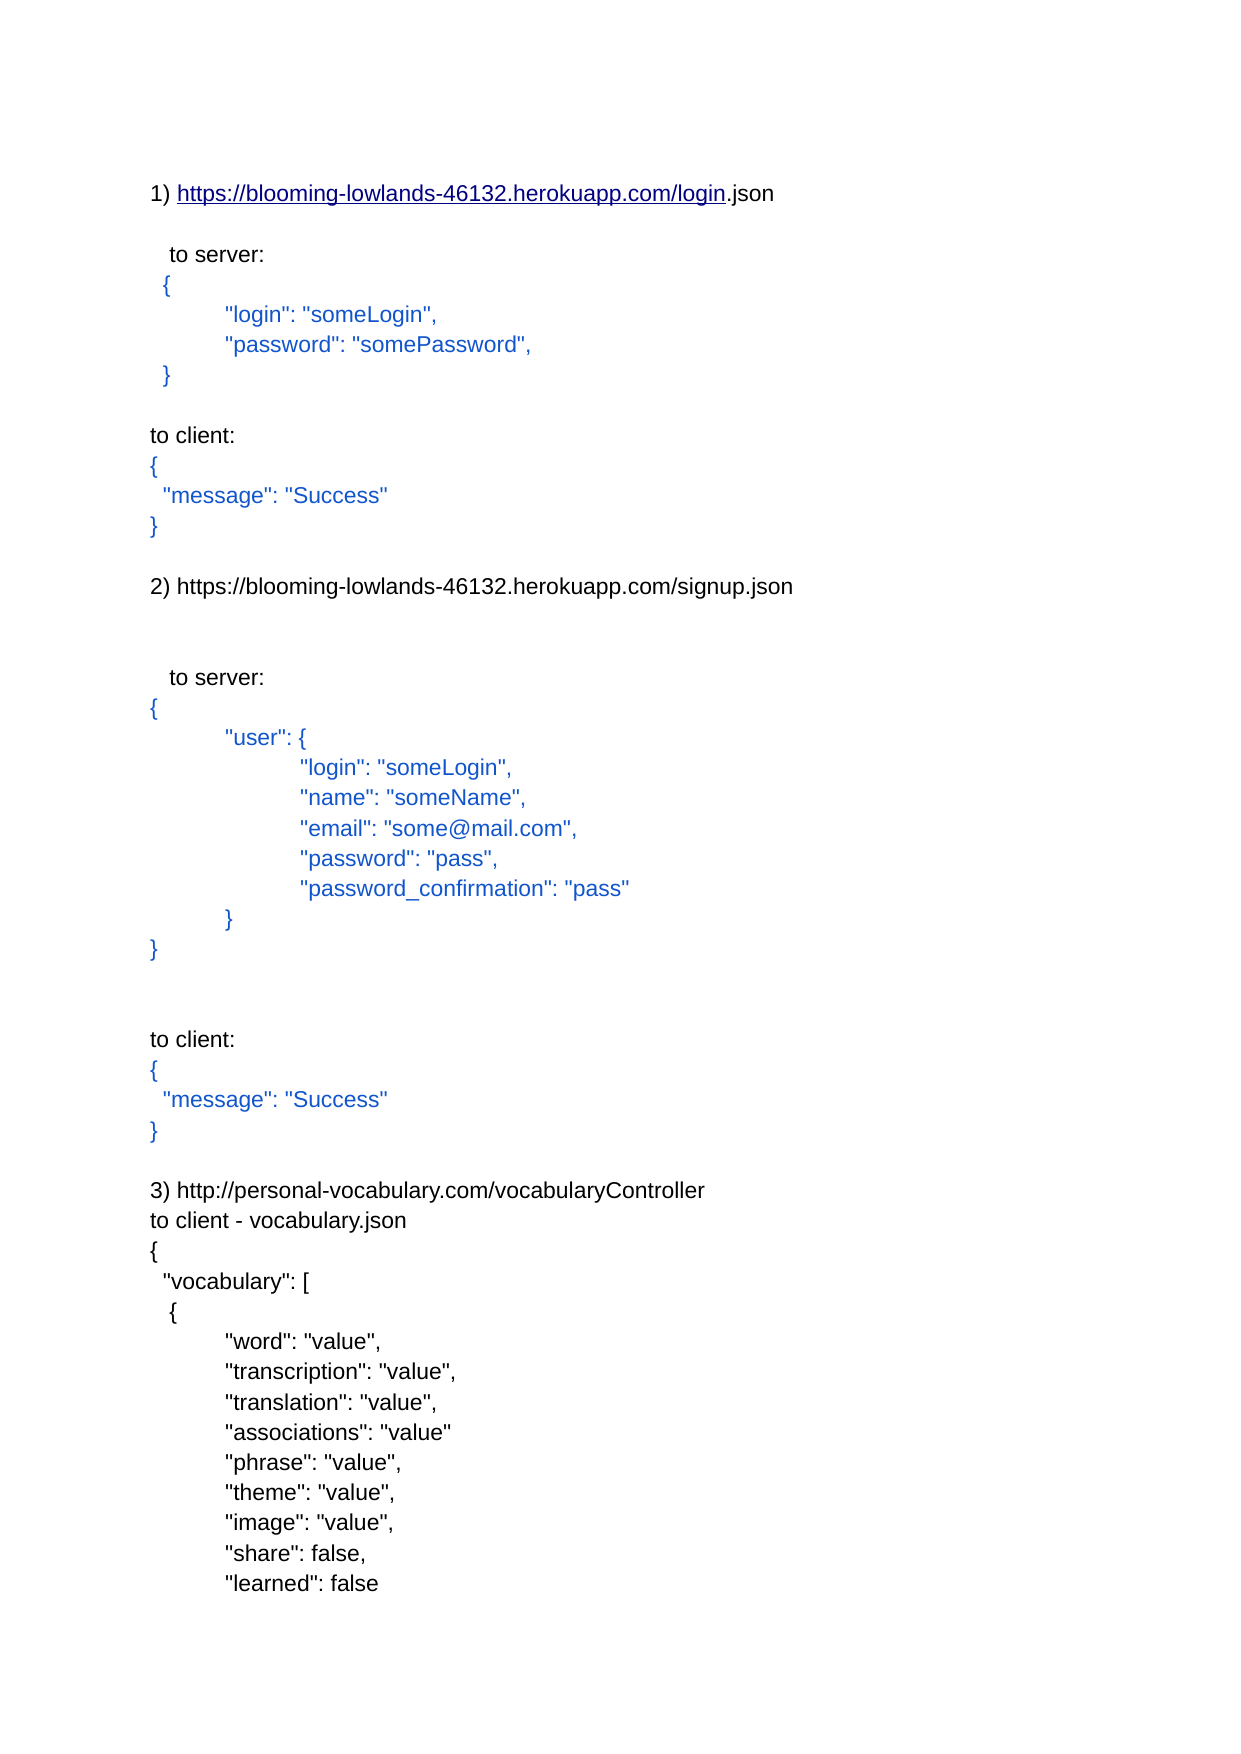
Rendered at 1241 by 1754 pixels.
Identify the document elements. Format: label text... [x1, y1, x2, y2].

text "password": "pass", [150, 845, 1137, 871]
text "learned": false [150, 1570, 1137, 1596]
text } [150, 512, 1137, 539]
text to client - vocabulary.json [150, 1207, 1137, 1234]
text "message": "Success" [150, 1086, 1137, 1113]
text "user": { [150, 724, 1137, 750]
text "phrase": "value", [150, 1449, 1137, 1475]
text 2) https://blooming-lowlands-46132.herokuapp.com/signup.json [150, 573, 1137, 599]
text "theme": "value", [150, 1479, 1137, 1506]
text "login": "someLogin", [150, 754, 1137, 781]
text { [150, 271, 1137, 297]
text } [150, 361, 1137, 388]
text "share": false, [150, 1539, 1137, 1566]
text } [150, 905, 1137, 932]
text "email": "some@mail.com", [150, 814, 1137, 841]
text { [150, 452, 1137, 478]
text "name": "someName", [150, 784, 1137, 811]
text to client: [150, 422, 1137, 448]
text "password_confirmation": "pass" [150, 875, 1137, 901]
text to server: [150, 663, 1137, 690]
text { [150, 1237, 1137, 1264]
text "message": "Success" [150, 482, 1137, 509]
text 1) https://blooming-lowlands-46132.herokuapp.com/login.json [150, 180, 1137, 207]
text "image": "value", [150, 1509, 1137, 1536]
text } [150, 1117, 1137, 1143]
text "transcription": "value", [150, 1358, 1137, 1385]
text "login": "someLogin", [150, 301, 1137, 327]
text 3) http://personal-vocabulary.com/vocabularyController [150, 1177, 1137, 1203]
text "password": "somePassword", [150, 331, 1137, 358]
text to client: [150, 1026, 1137, 1052]
text "word": "value", [150, 1328, 1137, 1354]
text { [150, 1298, 1137, 1324]
text "associations": "value" [150, 1419, 1137, 1445]
text } [150, 935, 1137, 962]
text { [150, 694, 1137, 720]
text "vocabulary": [ [150, 1268, 1137, 1294]
text "translation": "value", [150, 1388, 1137, 1415]
text to server: [150, 241, 1137, 267]
text { [150, 1056, 1137, 1083]
